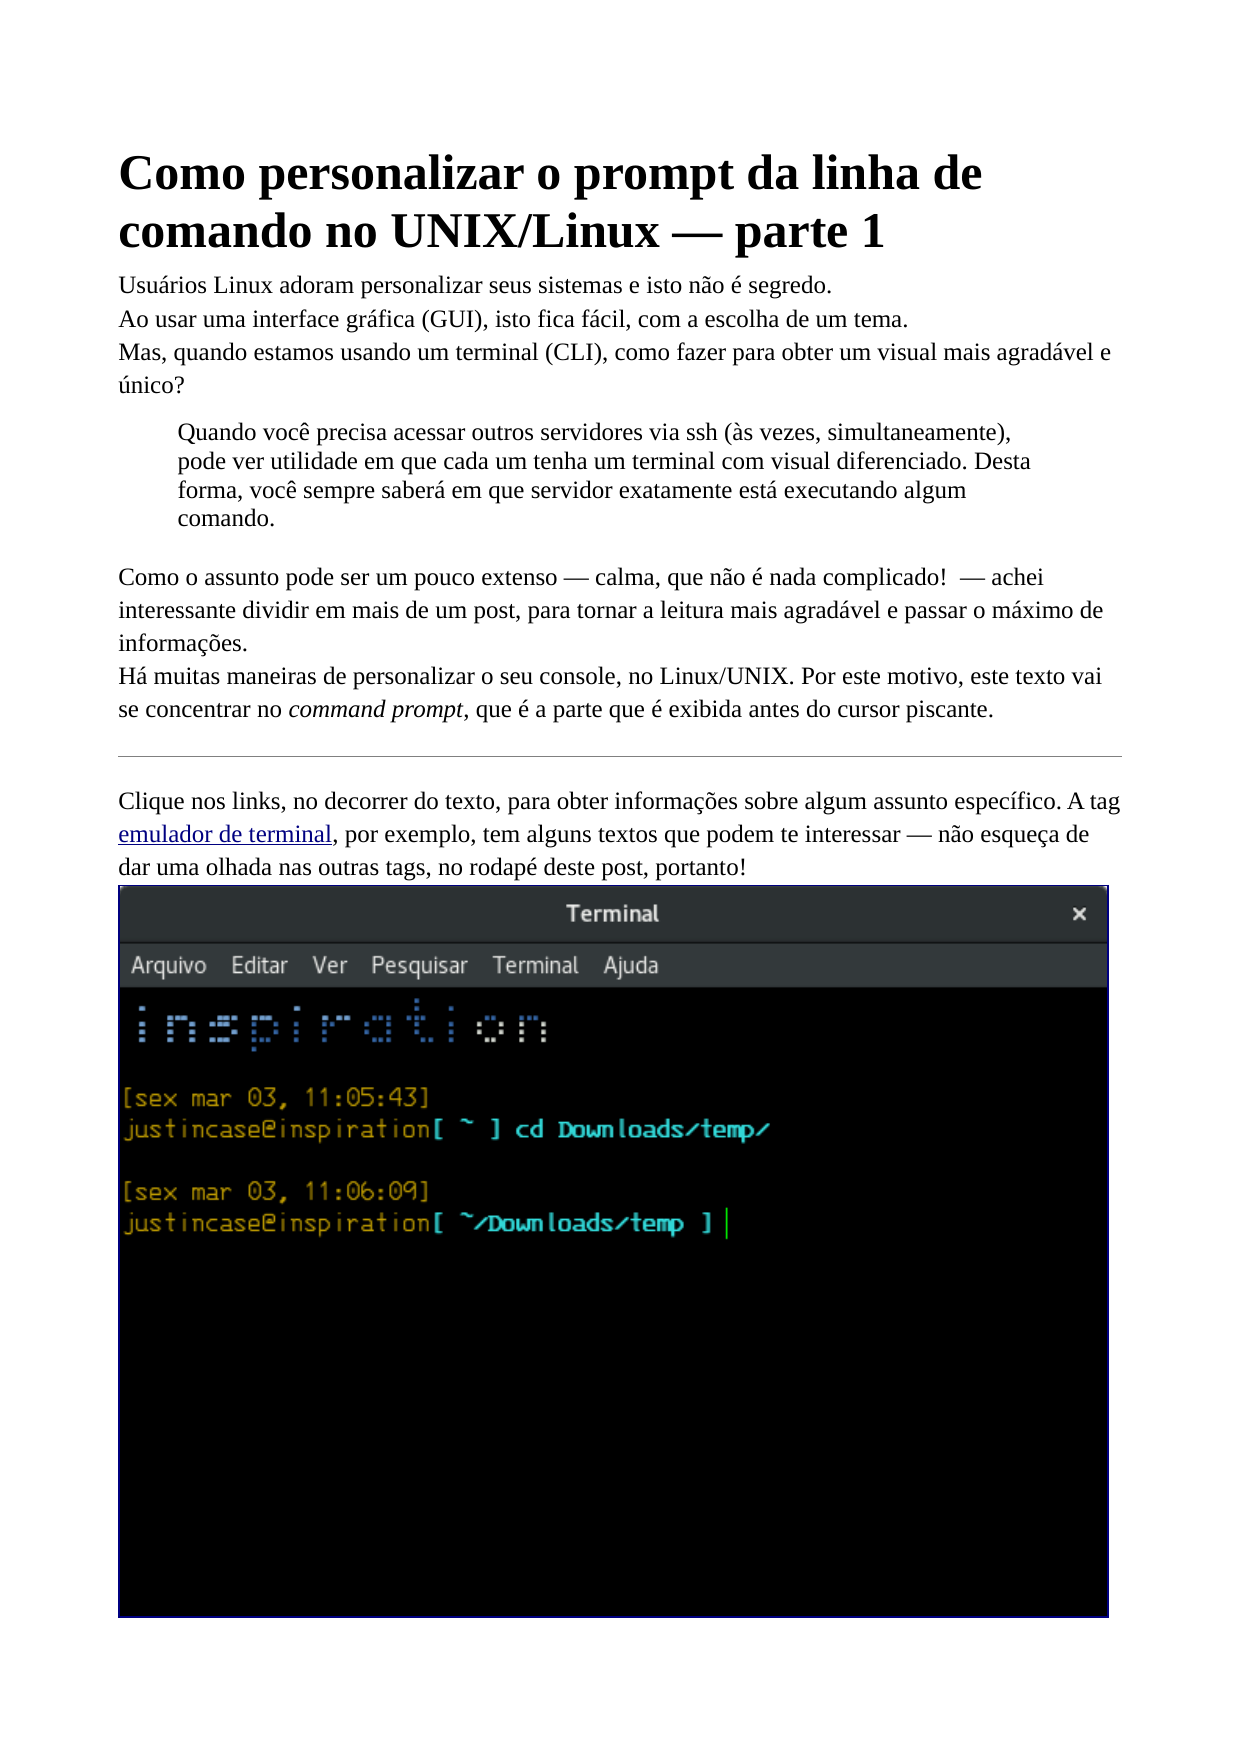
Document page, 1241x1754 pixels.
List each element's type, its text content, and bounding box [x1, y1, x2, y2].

text Clique nos links, no decorrer do texto, para obter informações sobre algum assunto específico. A tag emulador de terminal, por exemplo, tem alguns textos que podem te interessar — não esqueça de dar uma olhada nas outras tags, no rodapé deste post, portanto! [118, 786, 1122, 1618]
picture [120, 886, 1107, 1616]
subtitle Como personalizar o prompt da linha de comando no UNIX/Linux — parte 1 [118, 143, 1122, 258]
text Quando você precisa acessar outros servidores via ssh (às vezes, simultaneamente), pode ver utilidade em que cada um tenha um terminal com visual diferenciado. Desta forma, você sempre saberá em que servidor exatamente está executando algum comando. [177, 417, 1063, 532]
text Como o assunto pode ser um pouco extenso — calma, que não é nada complicado! — achei interessante dividir em mais de um post, para tornar a leitura mais agradável e passar o máximo de informações. Há muitas maneiras de personalizar o seu console, no Linux/UNIX. Por este motivo, este texto vai se concentrar no command prompt, que é a parte que é exibida antes do cursor piscante. [118, 562, 1122, 723]
text Usuários Linux adoram personalizar seus sistemas e isto não é segredo. Ao usar uma interface gráfica (GUI), isto fica fácil, com a escolha de um tema. Mas, quando estamos usando um terminal (CLI), como fazer para obter um visual mais agradável e único? [118, 271, 1122, 398]
